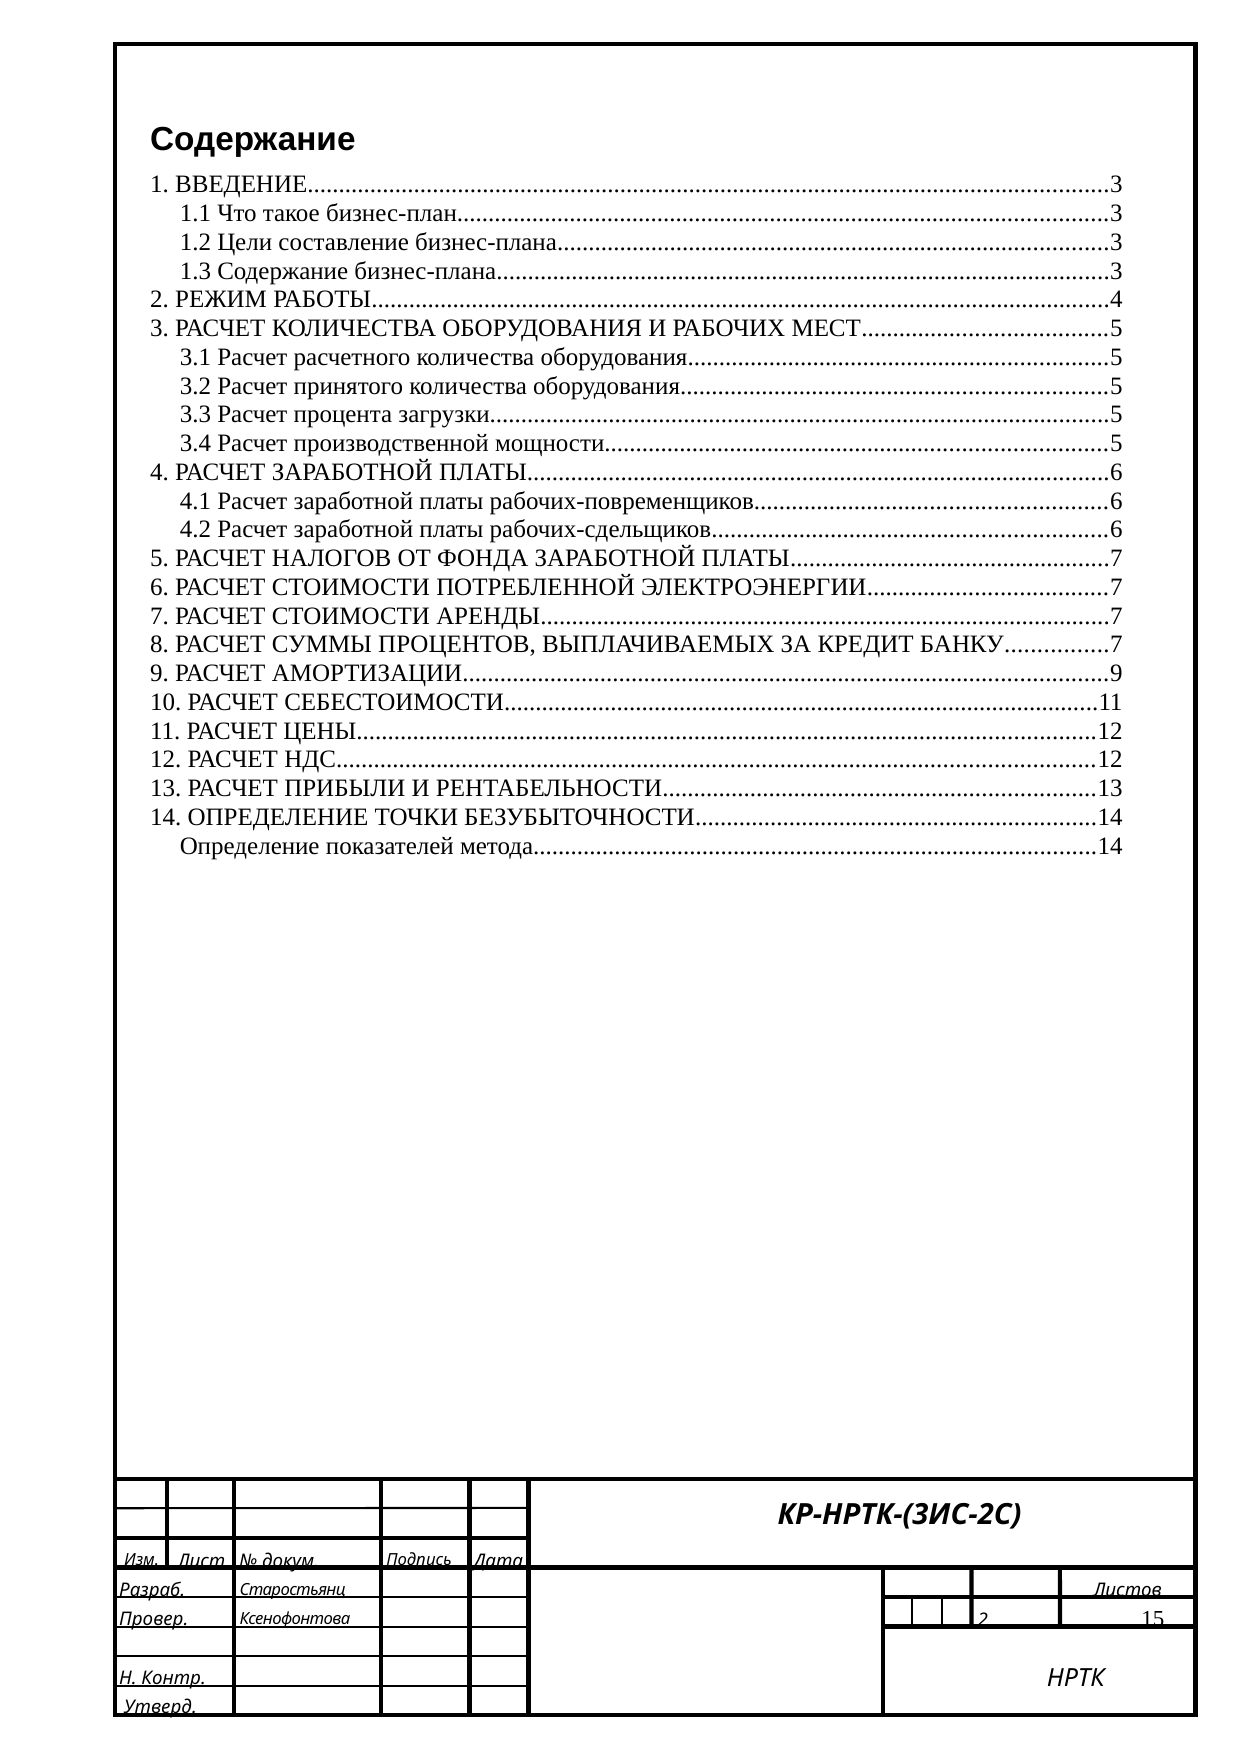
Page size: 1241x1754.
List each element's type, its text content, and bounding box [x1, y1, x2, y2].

text 2. РЕЖИМ РАБОТЫ 4 [150, 284, 1122, 313]
text 7. РАСЧЕТ СТОИМОСТИ АРЕНДЫ 7 [150, 601, 1122, 629]
text 3. РАСЧЕТ КОЛИЧЕСТВА ОБОРУДОВАНИЯ И РАБОЧИХ МЕСТ 5 [150, 313, 1122, 342]
text 12. РАСЧЕТ НДС 12 [150, 744, 1122, 773]
text 11. РАСЧЕТ ЦЕНЫ 12 [150, 716, 1122, 744]
subtitle Содержание [150, 118, 1122, 157]
text 5. РАСЧЕТ НАЛОГОВ ОТ ФОНДА ЗАРАБОТНОЙ ПЛАТЫ 7 [150, 543, 1122, 572]
text 1.1 Что такое бизнес-план 3 [179, 198, 1122, 227]
text 4.2 Расчет заработной платы рабочих-сдельщиков 6 [179, 514, 1122, 543]
text 1.2 Цели составление бизнес-плана 3 [179, 227, 1122, 256]
text 6. РАСЧЕТ СТОИМОСТИ ПОТРЕБЛЕННОЙ ЭЛЕКТРОЭНЕРГИИ 7 [150, 572, 1122, 601]
text Определение показателей метода 14 [179, 831, 1122, 859]
text 13. РАСЧЕТ ПРИБЫЛИ И РЕНТАБЕЛЬНОСТИ 13 [150, 773, 1122, 802]
text 4. РАСЧЕТ ЗАРАБОТНОЙ ПЛАТЫ 6 [150, 457, 1122, 486]
text 4.1 Расчет заработной платы рабочих-повременщиков 6 [179, 486, 1122, 514]
text 3.2 Расчет принятого количества оборудования 5 [179, 371, 1122, 399]
text 9. РАСЧЕТ АМОРТИЗАЦИИ 9 [150, 658, 1122, 687]
text 1. ВВЕДЕНИЕ 3 [150, 169, 1122, 198]
text 8. РАСЧЕТ СУММЫ ПРОЦЕНТОВ, ВЫПЛАЧИВАЕМЫХ ЗА КРЕДИТ БАНКУ 7 [150, 629, 1122, 658]
text 3.4 Расчет производственной мощности 5 [179, 428, 1122, 457]
text 10. РАСЧЕТ СЕБЕСТОИМОСТИ 11 [150, 687, 1122, 716]
text 3.3 Расчет процента загрузки 5 [179, 399, 1122, 428]
text 1.3 Содержание бизнес-плана 3 [179, 256, 1122, 284]
text 3.1 Расчет расчетного количества оборудования 5 [179, 342, 1122, 371]
text 14. ОПРЕДЕЛЕНИЕ ТОЧКИ БЕЗУБЫТОЧНОСТИ 14 [150, 802, 1122, 831]
